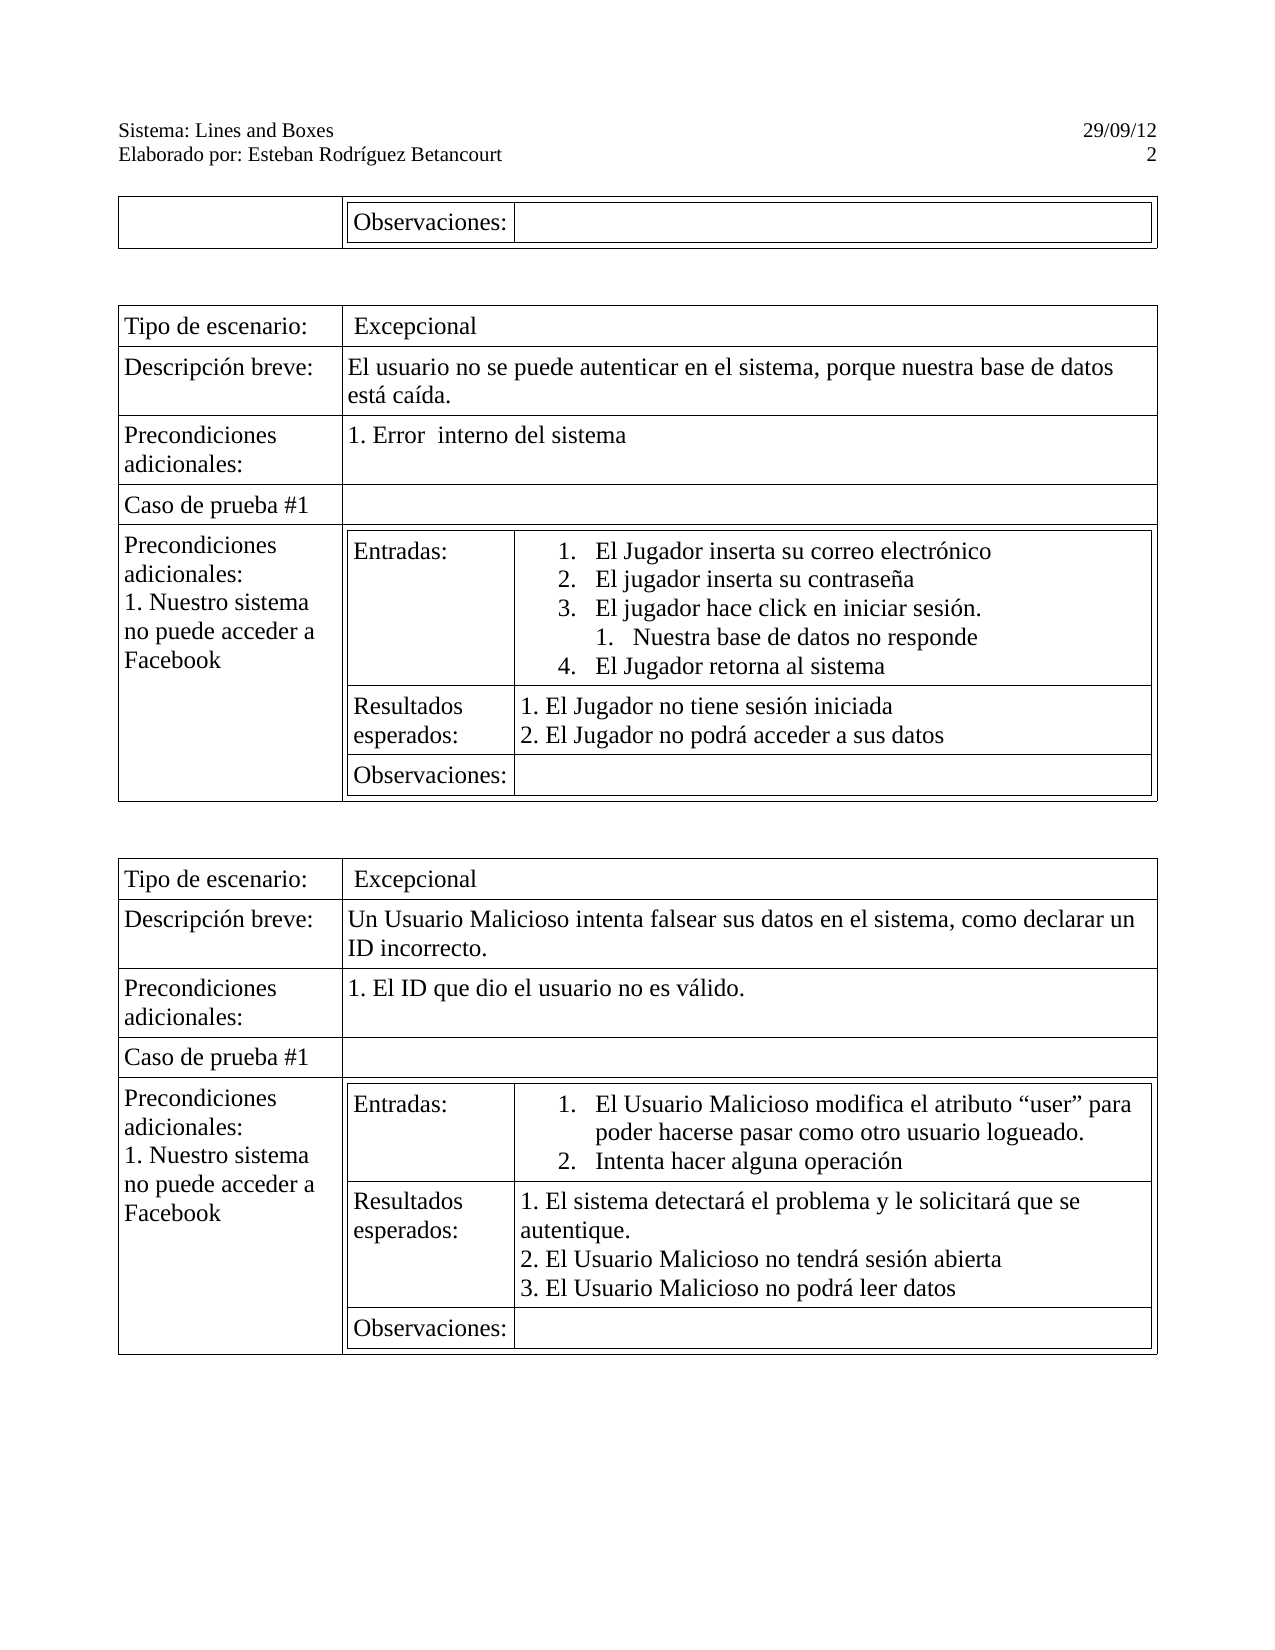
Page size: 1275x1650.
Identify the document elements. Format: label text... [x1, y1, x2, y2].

table_cell [343, 1078, 1157, 1353]
table_cell Precondiciones adicionales: 1. Nuestro sistema no puede acceder a Facebook [119, 1078, 342, 1353]
table_cell Resultados esperados: [348, 686, 514, 754]
table_cell 1. Error interno del sistema [343, 416, 1157, 484]
table_cell 1. El sistema detectará el problema y le solicitará que se autentique. 2. El Usuario Malicioso no tendrá sesión abierta 3. El Usuario Malicioso no podrá leer datos [515, 1182, 1151, 1307]
table_cell Caso de prueba #1 [119, 1038, 342, 1077]
table_cell Caso de prueba #1 [119, 485, 342, 524]
table_header Entradas: [348, 1084, 514, 1181]
table_cell [343, 485, 1157, 524]
table_cell [515, 203, 1151, 242]
table_header Excepcional [343, 859, 1157, 898]
table_cell [343, 525, 1157, 801]
table_cell [515, 1308, 1151, 1347]
table_header El Usuario Malicioso modifica el atributo “user” para poder hacerse pasar como otro usuario logueado. Intenta hacer alguna operación [515, 1084, 1151, 1181]
table_cell Precondiciones adicionales: 1. Nuestro sistema no puede acceder a Facebook [119, 525, 342, 801]
table_cell [119, 197, 342, 248]
table_header Tipo de escenario: [119, 306, 342, 346]
table_cell [343, 197, 1157, 248]
table_header El Jugador inserta su correo electrónico El jugador inserta su contraseña El jugador hace click en iniciar sesión. Nuestra base de datos no responde El Jugador retorna al sistema [515, 531, 1151, 685]
table_cell [343, 1038, 1157, 1077]
table_cell Observaciones: [348, 203, 514, 242]
table_cell Observaciones: [348, 1308, 514, 1347]
table_cell Precondiciones adicionales: [119, 416, 342, 484]
table_cell El usuario no se puede autenticar en el sistema, porque nuestra base de datos está caída. [343, 347, 1157, 415]
table_cell [515, 755, 1151, 795]
table_header Excepcional [343, 306, 1157, 346]
table_cell 1. El ID que dio el usuario no es válido. [343, 969, 1157, 1037]
table_header Entradas: [348, 531, 514, 685]
table_cell Descripción breve: [119, 347, 342, 415]
table_cell Precondiciones adicionales: [119, 969, 342, 1037]
table_header Tipo de escenario: [119, 859, 342, 898]
table_cell Observaciones: [348, 755, 514, 795]
table_cell Descripción breve: [119, 900, 342, 968]
table_cell Un Usuario Malicioso intenta falsear sus datos en el sistema, como declarar un ID incorrecto. [343, 900, 1157, 968]
table_cell Resultados esperados: [348, 1182, 514, 1307]
table_cell 1. El Jugador no tiene sesión iniciada 2. El Jugador no podrá acceder a sus datos [515, 686, 1151, 754]
